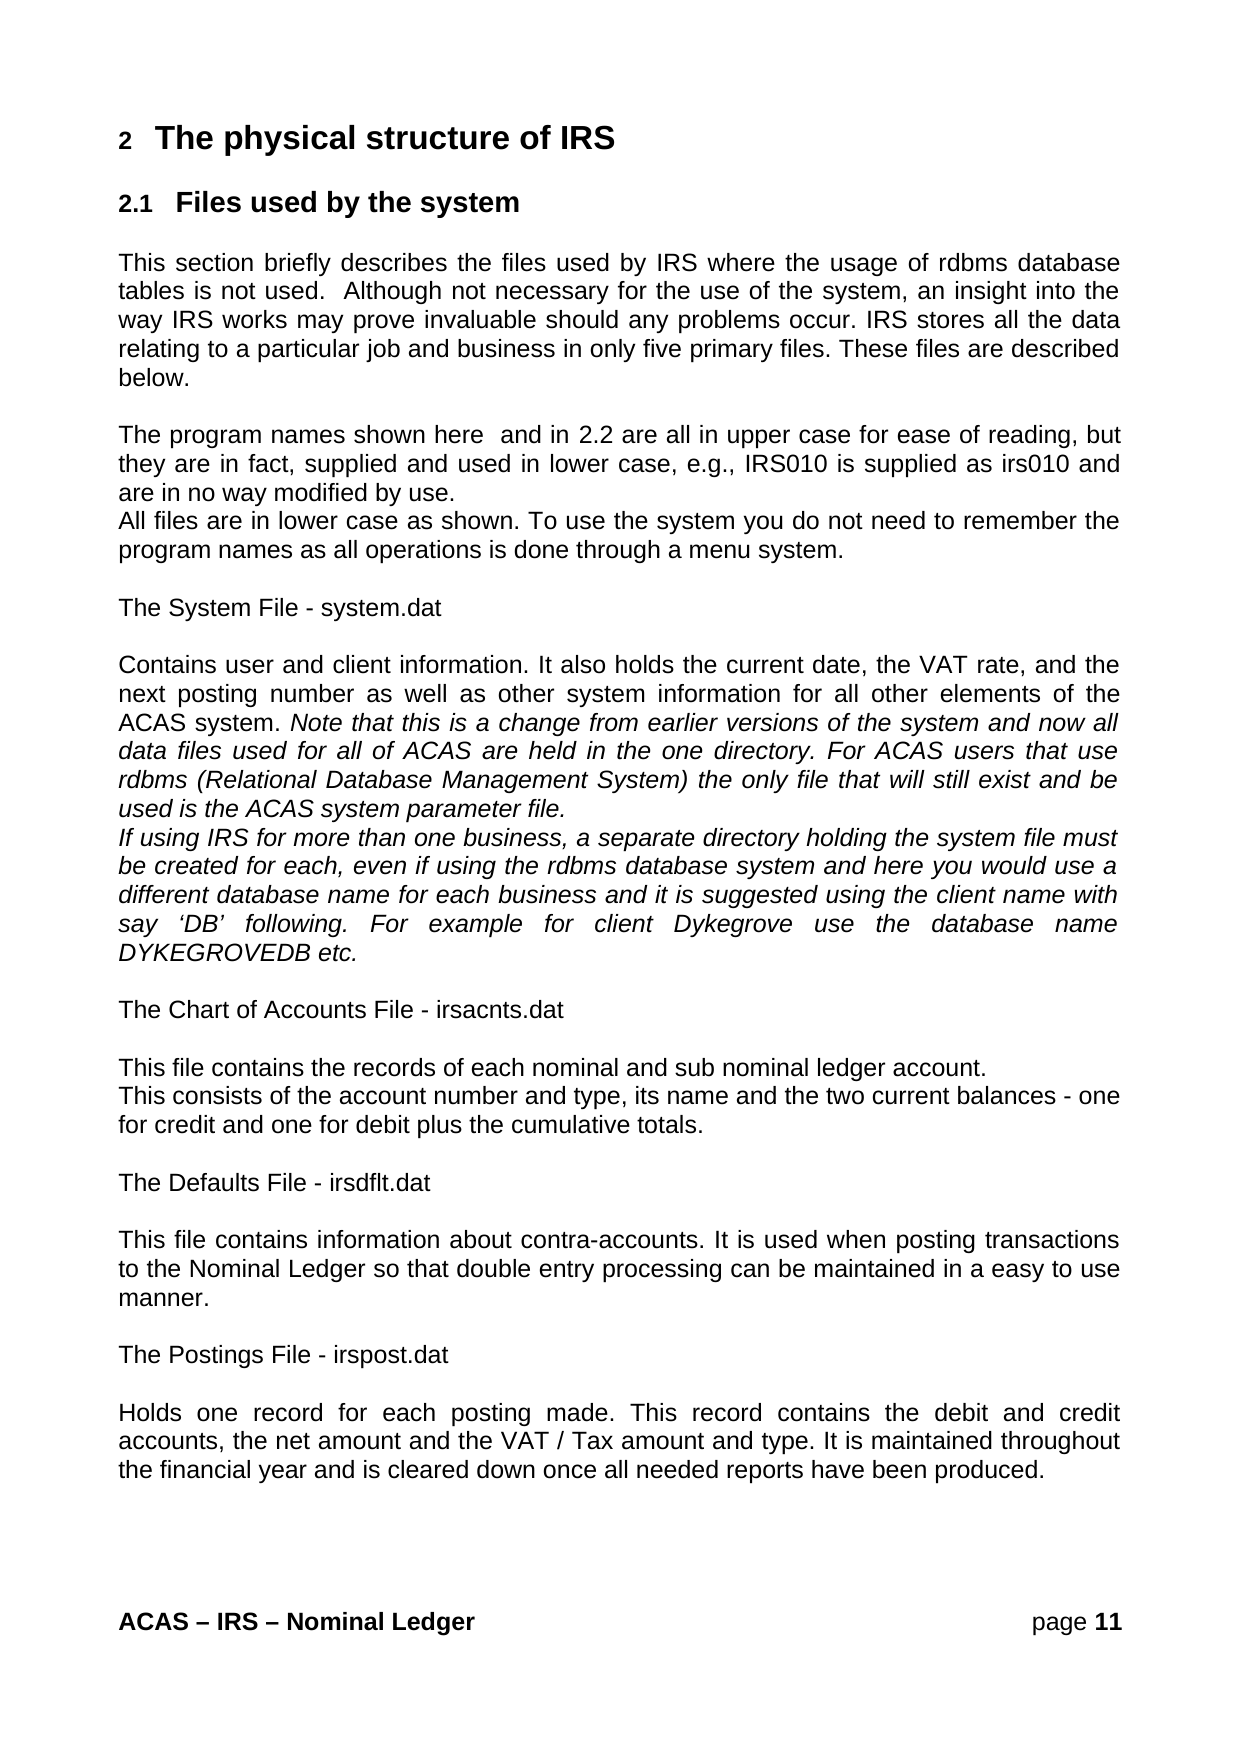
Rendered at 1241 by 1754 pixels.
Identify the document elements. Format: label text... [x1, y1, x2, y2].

text This file contains the records of each nominal and sub nominal ledger account. [118, 1053, 1122, 1081]
text Contains user and client information. It also holds the current date, the VAT rate, and the next posting number as well as other system information for all other elements of the ACAS system. Note that this is a change from earlier versions of the system and now all data files used for all of ACAS are held in the one directory. For ACAS users that use rdbms (Relational Database Management System) the only file that will still exist and be used is the ACAS system parameter file. [118, 650, 1122, 823]
subtitle Files used by the system [118, 185, 1122, 219]
text The program names shown here and in 2.2 are all in upper case for ease of reading, but they are in fact, supplied and used in lower case, e.g., IRS010 is supplied as irs010 and are in no way modified by use. [118, 420, 1122, 506]
text If using IRS for more than one business, a separate directory holding the system file must be created for each, even if using the rdbms database system and here you would use a different database name for each business and it is suggested using the client name with say ‘DB’ following. For example for client Dykegrove use the database name DYKEGROVEDB etc. [118, 823, 1122, 966]
text The System File - system.dat [118, 593, 1122, 621]
subtitle The physical structure of IRS [118, 118, 1122, 157]
text All files are in lower case as shown. To use the system you do not need to remember the program names as all operations is done through a menu system. [118, 506, 1122, 564]
text The Chart of Accounts File - irsacnts.dat [118, 995, 1122, 1024]
text The Postings File - irspost.dat [118, 1340, 1122, 1369]
text This file contains information about contra-accounts. It is used when posting transactions to the Nominal Ledger so that double entry processing can be maintained in a easy to use manner. [118, 1225, 1122, 1311]
text The Defaults File - irsdflt.dat [118, 1168, 1122, 1196]
text Holds one record for each posting made. This record contains the debit and credit accounts, the net amount and the VAT / Tax amount and type. It is maintained throughout the financial year and is cleared down once all needed reports have been produced. [118, 1398, 1122, 1484]
text This section briefly describes the files used by IRS where the usage of rdbms database tables is not used. Although not necessary for the use of the system, an insight into the way IRS works may prove invaluable should any problems occur. IRS stores all the data relating to a particular job and business in only five primary files. These files are described below. [118, 248, 1122, 391]
text This consists of the account number and type, its name and the two current balances - one for credit and one for debit plus the cumulative totals. [118, 1081, 1122, 1139]
